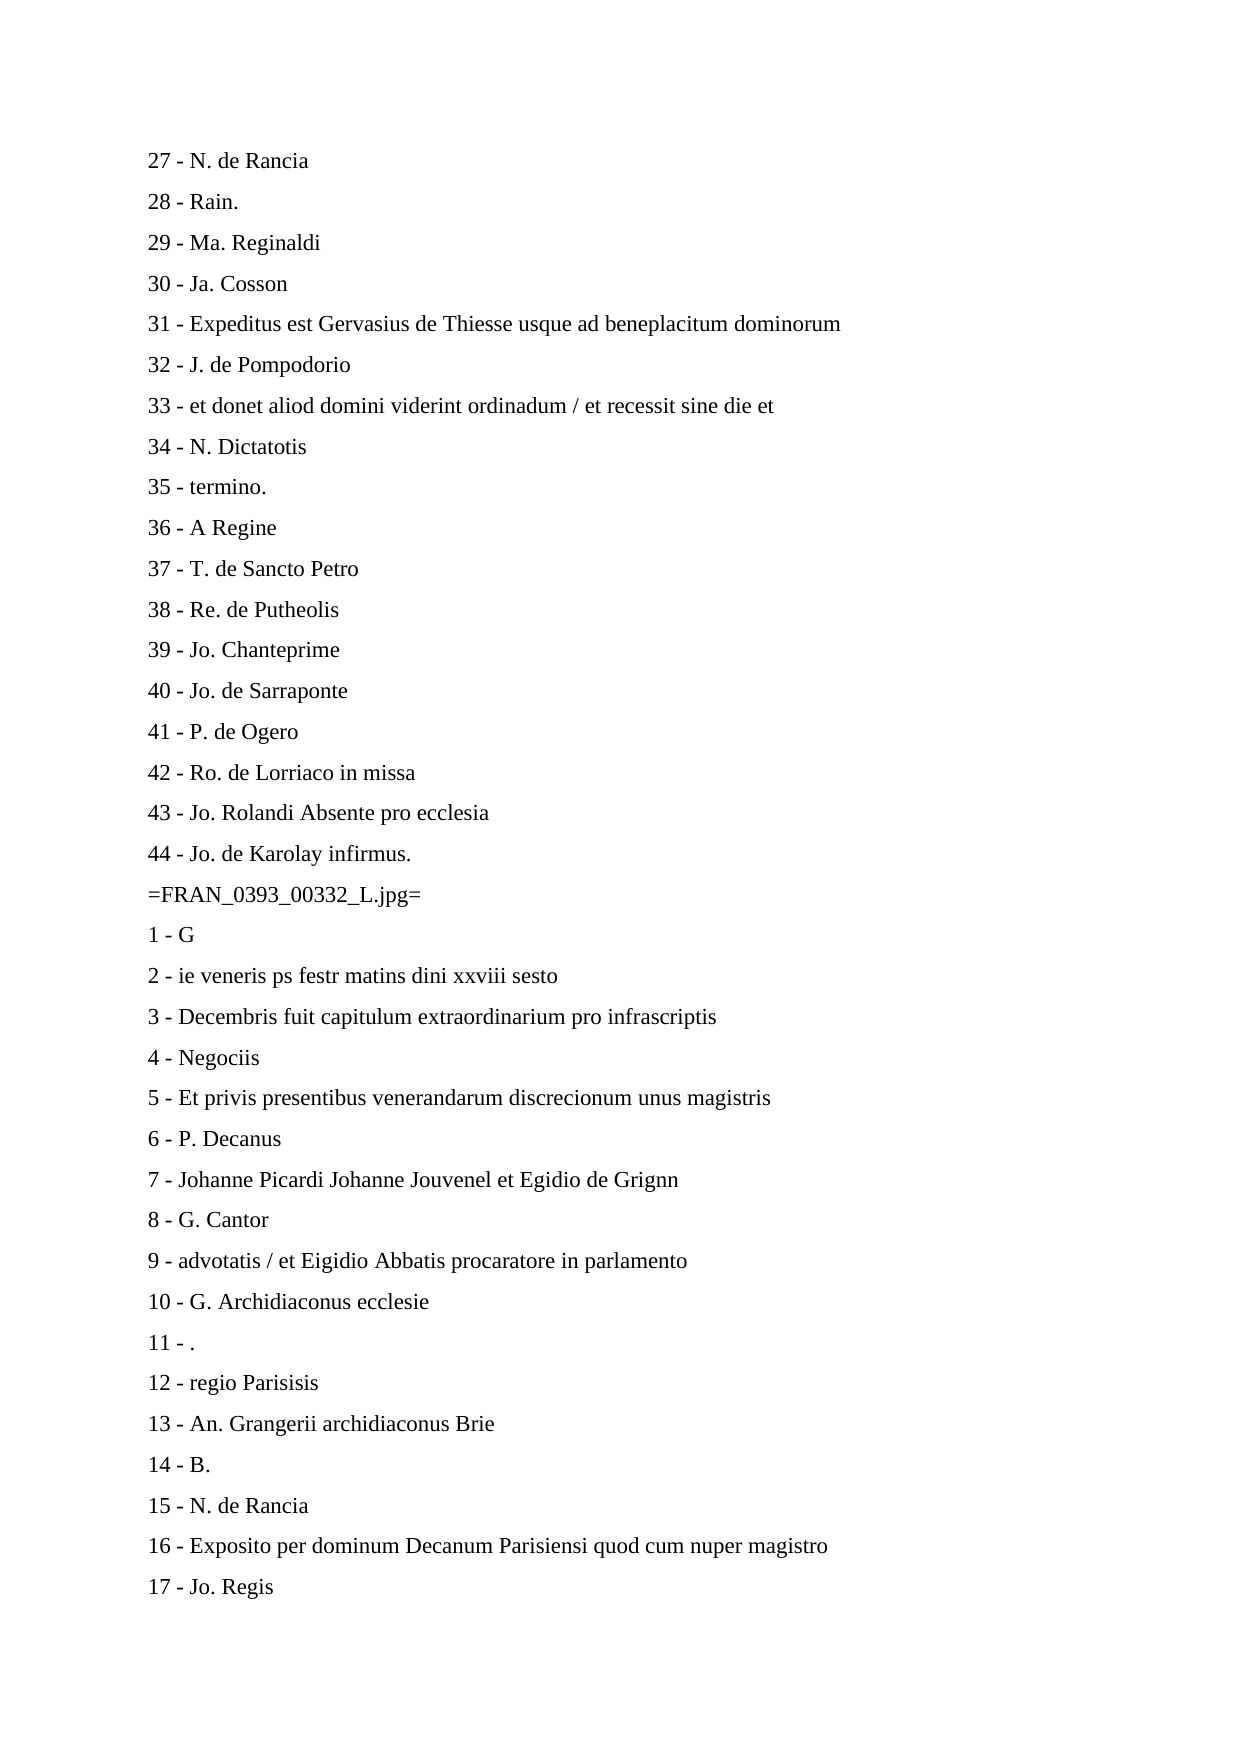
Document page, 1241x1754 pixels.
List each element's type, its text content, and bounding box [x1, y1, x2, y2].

text 11 - . [148, 1329, 1093, 1355]
text 44 - Jo. de Karolay infirmus. [148, 840, 1093, 866]
text 14 - B. [148, 1451, 1093, 1477]
text 37 - T. de Sancto Petro [148, 555, 1093, 581]
text 40 - Jo. de Sarraponte [148, 677, 1093, 703]
text 12 - regio Parisisis [148, 1369, 1093, 1396]
text 5 - Et privis presentibus venerandarum discrecionum unus magistris [148, 1084, 1093, 1111]
text 42 - Ro. de Lorriaco in missa [148, 758, 1093, 785]
text 10 - G. Archidiaconus ecclesie [148, 1288, 1093, 1314]
text 38 - Re. de Putheolis [148, 596, 1093, 622]
text 15 - N. de Rancia [148, 1492, 1093, 1518]
text 4 - Negociis [148, 1044, 1093, 1070]
text 27 - N. de Rancia [148, 148, 1093, 174]
text 7 - Johanne Picardi Johanne Jouvenel et Egidio de Grignn [148, 1166, 1093, 1192]
text 35 - termino. [148, 473, 1093, 500]
text 33 - et donet aliod domini viderint ordinadum / et recessit sine die et [148, 392, 1093, 418]
text =FRAN_0393_00332_L.jpg= [148, 881, 1093, 907]
text 1 - G [148, 921, 1093, 948]
text 30 - Ja. Cosson [148, 270, 1093, 296]
text 3 - Decembris fuit capitulum extraordinarium pro infrascriptis [148, 1003, 1093, 1029]
text 8 - G. Cantor [148, 1207, 1093, 1233]
text 34 - N. Dictatotis [148, 433, 1093, 459]
text 31 - Expeditus est Gervasius de Thiesse usque ad beneplacitum dominorum [148, 311, 1093, 337]
text 6 - P. Decanus [148, 1125, 1093, 1151]
text 41 - P. de Ogero [148, 718, 1093, 744]
text 36 - A Regine [148, 514, 1093, 541]
text 29 - Ma. Reginaldi [148, 229, 1093, 255]
text 32 - J. de Pompodorio [148, 351, 1093, 378]
text 39 - Jo. Chanteprime [148, 636, 1093, 663]
text 2 - ie veneris ps festr matins dini xxviii sesto [148, 962, 1093, 988]
text 28 - Rain. [148, 188, 1093, 215]
text 13 - An. Grangerii archidiaconus Brie [148, 1410, 1093, 1437]
text 9 - advotatis / et Eigidio Abbatis procaratore in parlamento [148, 1247, 1093, 1274]
text 17 - Jo. Regis [148, 1573, 1093, 1599]
text 16 - Exposito per dominum Decanum Parisiensi quod cum nuper magistro [148, 1532, 1093, 1559]
text 43 - Jo. Rolandi Absente pro ecclesia [148, 799, 1093, 826]
